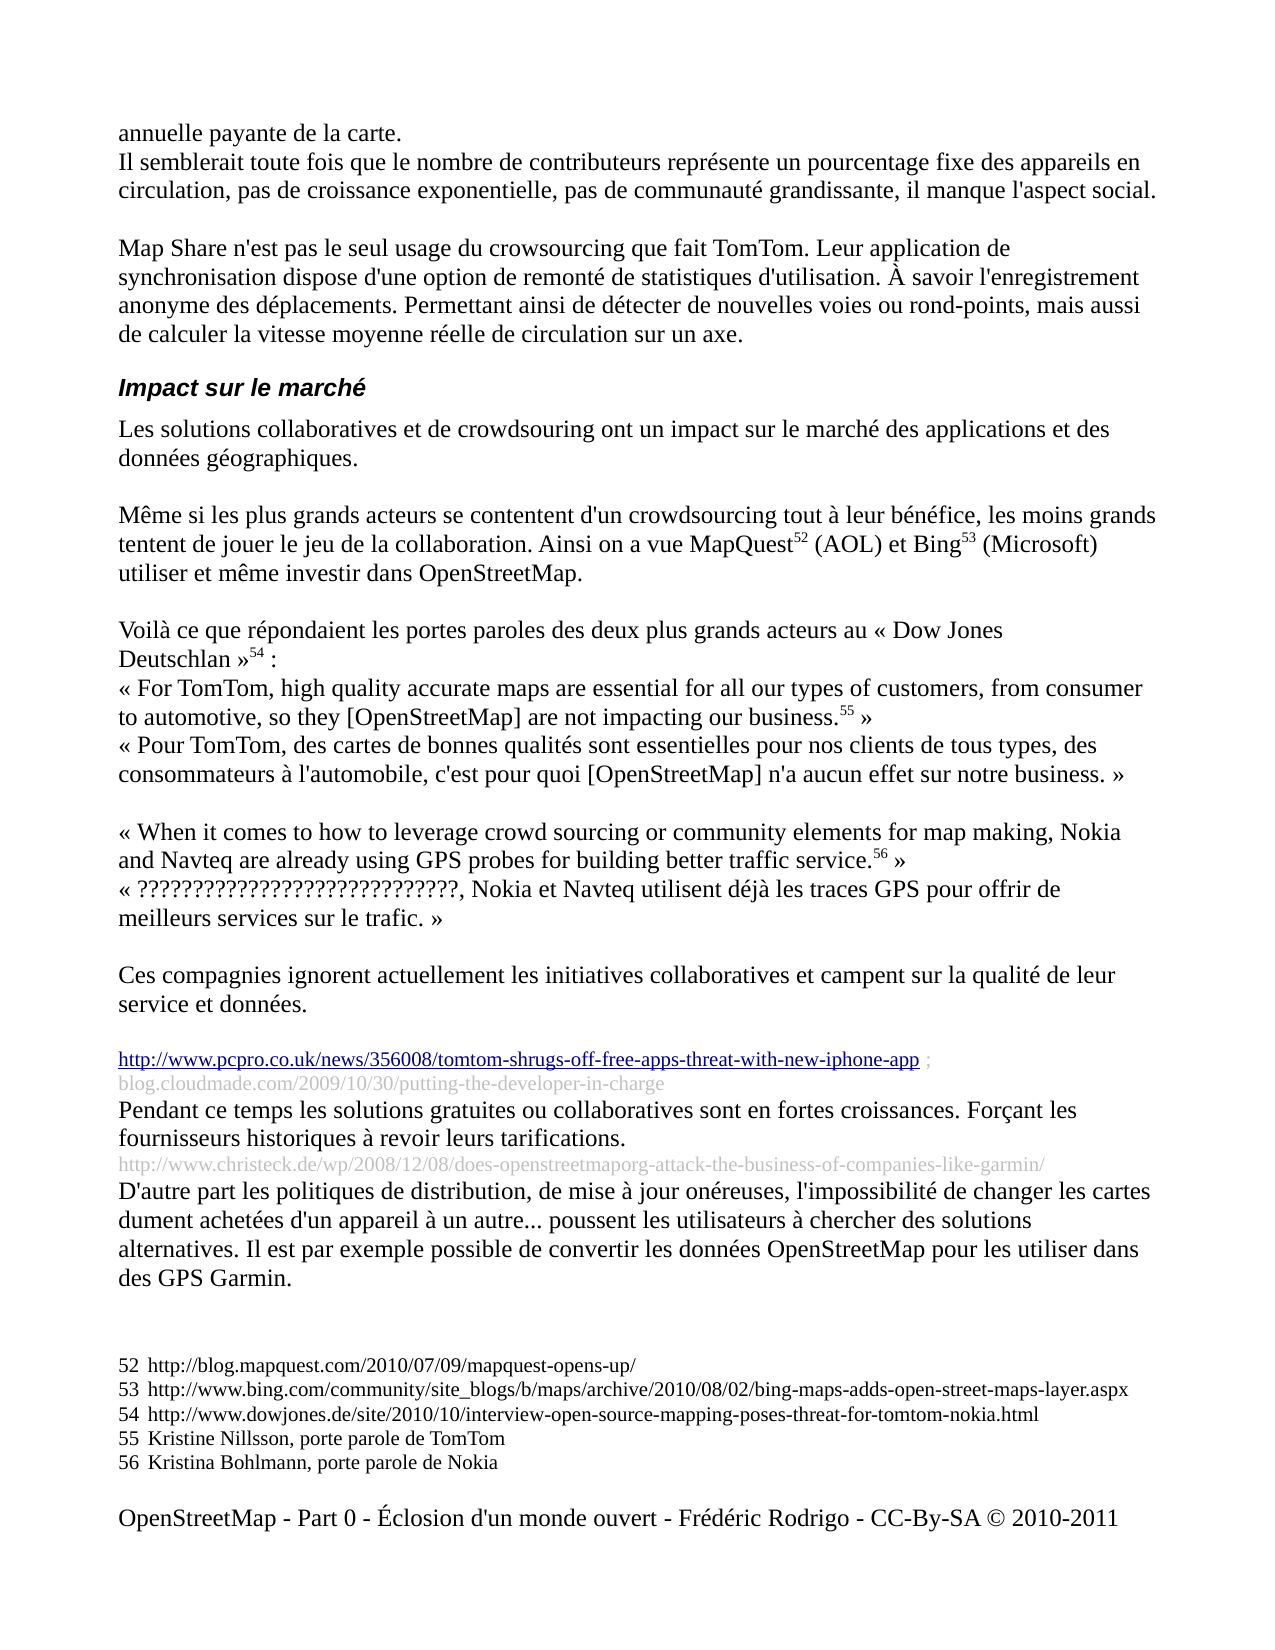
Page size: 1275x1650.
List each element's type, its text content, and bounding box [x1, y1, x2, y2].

text Kristina Bohlmann, porte parole de Nokia [118, 1449, 1157, 1474]
text Map Share n'est pas le seul usage du crowsourcing que fait TomTom. Leur application de synchronisation dispose d'une option de remonté de statistiques d'utilisation. À savoir l'enregistrement anonyme des déplacements. Permettant ainsi de détecter de nouvelles voies ou rond-points, mais aussi de calculer la vitesse moyenne réelle de circulation sur un axe. [118, 233, 1157, 348]
text Kristine Nillsson, porte parole de TomTom [118, 1426, 1157, 1449]
text D'autre part les politiques de distribution, de mise à jour onéreuses, l'impossibilité de changer les cartes dument achetées d'un appareil à un autre... poussent les utilisateurs à chercher des solutions alternatives. Il est par exemple possible de convertir les données OpenStreetMap pour les utiliser dans des GPS Garmin. [118, 1176, 1157, 1291]
text http://www.pcpro.co.uk/news/356008/tomtom-shrugs-off-free-apps-threat-with-new-iphone-app ; blog.cloudmade.com/2009/10/30/putting-the-developer-in-charge [118, 1047, 1157, 1095]
text Les solutions collaboratives et de crowdsouring ont un impact sur le marché des applications et des données géographiques. [118, 414, 1157, 472]
text http://www.bing.com/community/site_blogs/b/maps/archive/2010/08/02/bing-maps-adds-open-street-maps-layer.aspx [118, 1377, 1157, 1401]
text « When it comes to how to leverage crowd sourcing or community elements for map making, Nokia and Navteq are already using GPS probes for building better traffic service. » [118, 817, 1157, 874]
text Pendant ce temps les solutions gratuites ou collaboratives sont en fortes croissances. Forçant les fournisseurs historiques à revoir leurs tarifications. [118, 1095, 1157, 1152]
text « For TomTom, high quality accurate maps are essential for all our types of customers, from consumer to automotive, so they [OpenStreetMap] are not impacting our business. » [118, 673, 1157, 730]
text Même si les plus grands acteurs se contentent d'un crowdsourcing tout à leur bénéfice, les moins grands tentent de jouer le jeu de la collaboration. Ainsi on a vue MapQuest (AOL) et Bing (Microsoft) utiliser et même investir dans OpenStreetMap. [118, 500, 1157, 587]
text « ?????????????????????????????, Nokia et Navteq utilisent déjà les traces GPS pour offrir de meilleurs services sur le trafic. » [118, 874, 1157, 932]
subtitle Impact sur le marché [118, 373, 1157, 402]
text Il semblerait toute fois que le nombre de contributeurs représente un pourcentage fixe des appareils en circulation, pas de croissance exponentielle, pas de communauté grandissante, il manque l'aspect social. [118, 147, 1157, 204]
text « Pour TomTom, des cartes de bonnes qualités sont essentielles pour nos clients de tous types, des consommateurs à l'automobile, c'est pour quoi [OpenStreetMap] n'a aucun effet sur notre business. » [118, 730, 1157, 788]
text Voilà ce que répondaient les portes paroles des deux plus grands acteurs au « Dow Jones Deutschlan » : [118, 615, 1157, 673]
text annuelle payante de la carte. [118, 118, 1157, 147]
text Ces compagnies ignorent actuellement les initiatives collaboratives et campent sur la qualité de leur service et données. [118, 960, 1157, 1018]
text http://blog.mapquest.com/2010/07/09/mapquest-opens-up/ [118, 1353, 1157, 1377]
text http://www.dowjones.de/site/2010/10/interview-open-source-mapping-poses-threat-for-tomtom-nokia.html [118, 1401, 1157, 1426]
text http://www.christeck.de/wp/2008/12/08/does-openstreetmaporg-attack-the-business-of-companies-like-garmin/ [118, 1152, 1157, 1176]
